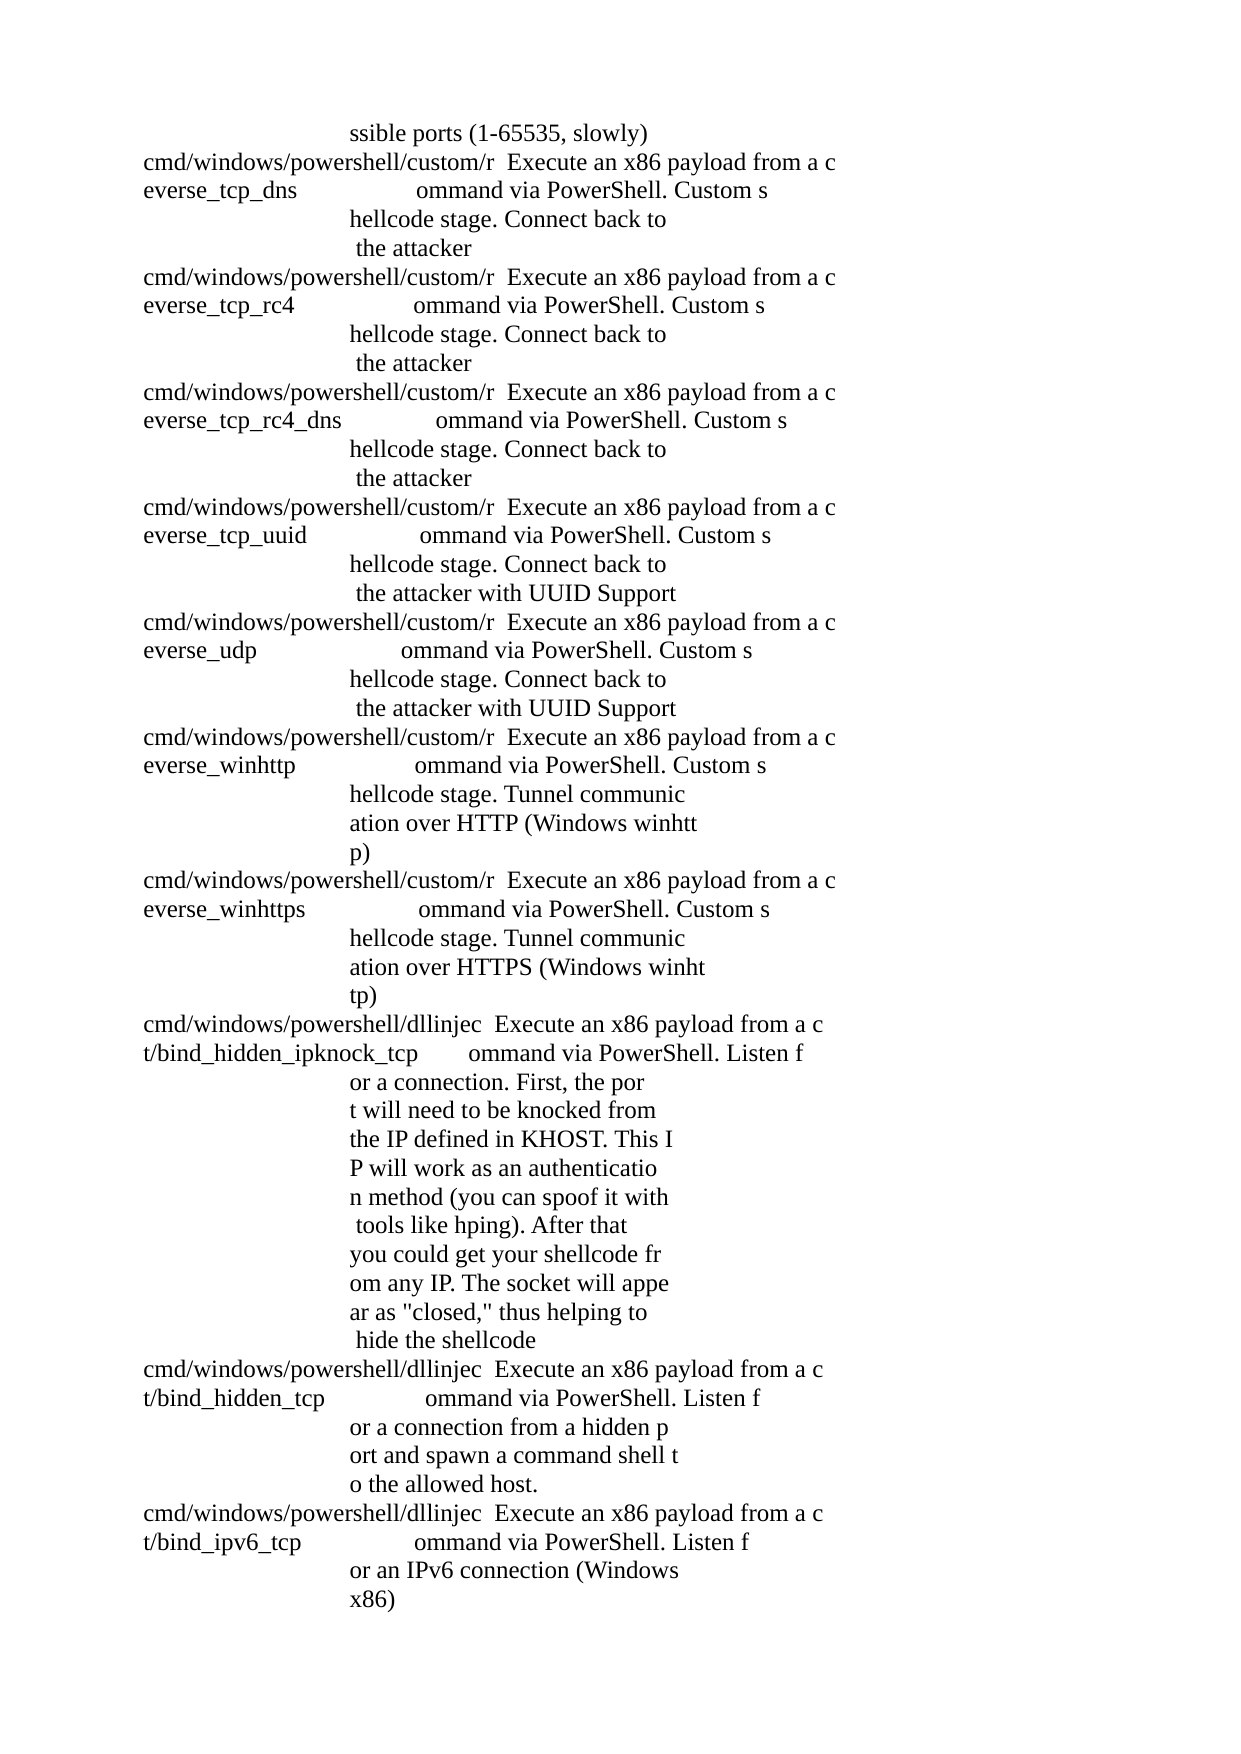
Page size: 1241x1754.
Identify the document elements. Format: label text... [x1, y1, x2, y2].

text ort and spawn a command shell t [118, 1441, 1122, 1469]
text o the allowed host. [118, 1469, 1122, 1498]
text t/bind_ipv6_tcp ommand via PowerShell. Listen f [118, 1527, 1122, 1556]
text the attacker with UUID Support [118, 693, 1122, 722]
text or a connection. First, the por [118, 1067, 1122, 1096]
text x86) [118, 1584, 1122, 1613]
text everse_winhttps ommand via PowerShell. Custom s [118, 894, 1122, 923]
text everse_tcp_rc4 ommand via PowerShell. Custom s [118, 291, 1122, 319]
text everse_tcp_uuid ommand via PowerShell. Custom s [118, 521, 1122, 549]
text ation over HTTPS (Windows winht [118, 952, 1122, 981]
text P will work as an authenticatio [118, 1153, 1122, 1182]
text cmd/windows/powershell/custom/r Execute an x86 payload from a c [118, 866, 1122, 894]
text hellcode stage. Tunnel communic [118, 923, 1122, 952]
text ar as "closed," thus helping to [118, 1297, 1122, 1326]
text tools like hping). After that [118, 1211, 1122, 1239]
text hide the shellcode [118, 1326, 1122, 1354]
text cmd/windows/powershell/custom/r Execute an x86 payload from a c [118, 607, 1122, 636]
text cmd/windows/powershell/dllinjec Execute an x86 payload from a c [118, 1498, 1122, 1527]
text cmd/windows/powershell/dllinjec Execute an x86 payload from a c [118, 1354, 1122, 1383]
text or a connection from a hidden p [118, 1412, 1122, 1441]
text tp) [118, 981, 1122, 1009]
text cmd/windows/powershell/custom/r Execute an x86 payload from a c [118, 262, 1122, 291]
text everse_udp ommand via PowerShell. Custom s [118, 636, 1122, 664]
text t/bind_hidden_ipknock_tcp ommand via PowerShell. Listen f [118, 1038, 1122, 1067]
text cmd/windows/powershell/custom/r Execute an x86 payload from a c [118, 147, 1122, 176]
text p) [118, 837, 1122, 866]
text ssible ports (1-65535, slowly) [118, 118, 1122, 147]
text om any IP. The socket will appe [118, 1268, 1122, 1297]
text everse_tcp_dns ommand via PowerShell. Custom s [118, 176, 1122, 204]
text hellcode stage. Connect back to [118, 549, 1122, 578]
text hellcode stage. Connect back to [118, 319, 1122, 348]
text ation over HTTP (Windows winhtt [118, 808, 1122, 837]
text hellcode stage. Connect back to [118, 434, 1122, 463]
text the attacker [118, 233, 1122, 262]
text t/bind_hidden_tcp ommand via PowerShell. Listen f [118, 1383, 1122, 1412]
text the attacker with UUID Support [118, 578, 1122, 607]
text cmd/windows/powershell/dllinjec Execute an x86 payload from a c [118, 1009, 1122, 1038]
text the IP defined in KHOST. This I [118, 1124, 1122, 1153]
text everse_tcp_rc4_dns ommand via PowerShell. Custom s [118, 406, 1122, 434]
text or an IPv6 connection (Windows [118, 1556, 1122, 1584]
text hellcode stage. Connect back to [118, 204, 1122, 233]
text the attacker [118, 463, 1122, 492]
text cmd/windows/powershell/custom/r Execute an x86 payload from a c [118, 492, 1122, 521]
text everse_winhttp ommand via PowerShell. Custom s [118, 751, 1122, 779]
text t will need to be knocked from [118, 1096, 1122, 1124]
text cmd/windows/powershell/custom/r Execute an x86 payload from a c [118, 722, 1122, 751]
text the attacker [118, 348, 1122, 377]
text n method (you can spoof it with [118, 1182, 1122, 1211]
text hellcode stage. Connect back to [118, 664, 1122, 693]
text you could get your shellcode fr [118, 1239, 1122, 1268]
text cmd/windows/powershell/custom/r Execute an x86 payload from a c [118, 377, 1122, 406]
text hellcode stage. Tunnel communic [118, 779, 1122, 808]
